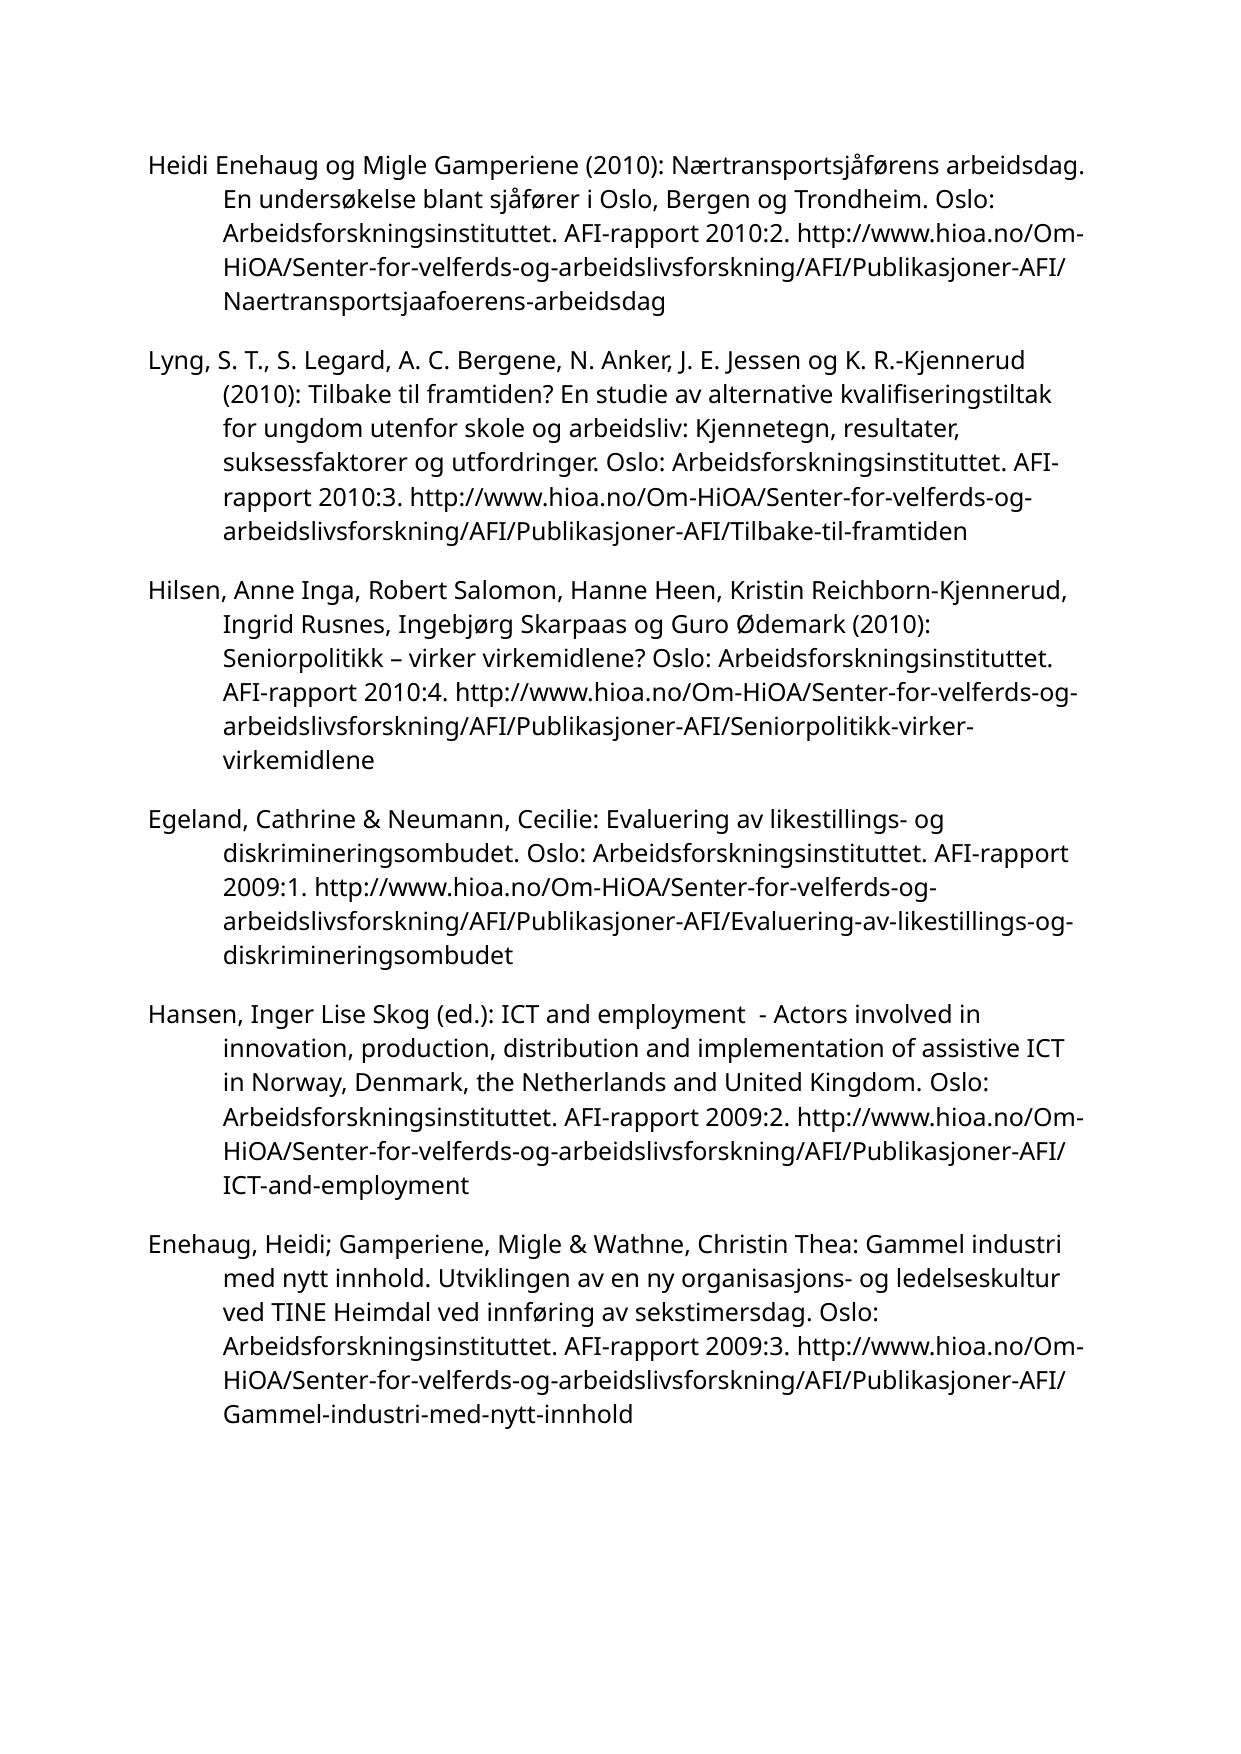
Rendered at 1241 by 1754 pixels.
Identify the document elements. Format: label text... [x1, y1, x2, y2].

list Enehaug, Heidi; Gamperiene, Migle & Wathne, Christin Thea: Gammel industri med nytt innhold. Utviklingen av en ny organisasjons- og ledelseskultur ved TINE Heimdal ved innføring av sekstimersdag. Oslo: Arbeidsforskningsinstituttet. AFI-rapport 2009:3. http://www.hioa.no/Om-HiOA/Senter-for-velferds-og-arbeidslivsforskning/AFI/Publikasjoner-AFI/Gammel-industri-med-nytt-innhold [148, 1226, 1093, 1431]
list Heidi Enehaug og Migle Gamperiene (2010): Nærtransportsjåførens arbeidsdag. En undersøkelse blant sjåfører i Oslo, Bergen og Trondheim. Oslo: Arbeidsforskningsinstituttet. AFI-rapport 2010:2. http://www.hioa.no/Om-HiOA/Senter-for-velferds-og-arbeidslivsforskning/AFI/Publikasjoner-AFI/Naertransportsjaafoerens-arbeidsdag [148, 148, 1093, 318]
list Lyng, S. T., S. Legard, A. C. Bergene, N. Anker, J. E. Jessen og K. R.-Kjennerud (2010): Tilbake til framtiden? En studie av alternative kvalifiseringstiltak for ungdom utenfor skole og arbeidsliv: Kjennetegn, resultater, suksessfaktorer og utfordringer. Oslo: Arbeidsforskningsinstituttet. AFI-rapport 2010:3. http://www.hioa.no/Om-HiOA/Senter-for-velferds-og-arbeidslivsforskning/AFI/Publikasjoner-AFI/Tilbake-til-framtiden [148, 343, 1093, 547]
list Egeland, Cathrine & Neumann, Cecilie: Evaluering av likestillings- og diskrimineringsombudet. Oslo: Arbeidsforskningsinstituttet. AFI-rapport 2009:1. http://www.hioa.no/Om-HiOA/Senter-for-velferds-og-arbeidslivsforskning/AFI/Publikasjoner-AFI/Evaluering-av-likestillings-og-diskrimineringsombudet [148, 802, 1093, 972]
list Hilsen, Anne Inga, Robert Salomon, Hanne Heen, Kristin Reichborn-Kjennerud, Ingrid Rusnes, Ingebjørg Skarpaas og Guro Ødemark (2010): Seniorpolitikk – virker virkemidlene? Oslo: Arbeidsforskningsinstituttet. AFI-rapport 2010:4. http://www.hioa.no/Om-HiOA/Senter-for-velferds-og-arbeidslivsforskning/AFI/Publikasjoner-AFI/Seniorpolitikk-virker-virkemidlene [148, 572, 1093, 777]
list Hansen, Inger Lise Skog (ed.): ICT and employment - Actors involved in innovation, production, distribution and implementation of assistive ICT in Norway, Denmark, the Netherlands and United Kingdom. Oslo: Arbeidsforskningsinstituttet. AFI-rapport 2009:2. http://www.hioa.no/Om-HiOA/Senter-for-velferds-og-arbeidslivsforskning/AFI/Publikasjoner-AFI/ICT-and-employment [148, 997, 1093, 1201]
